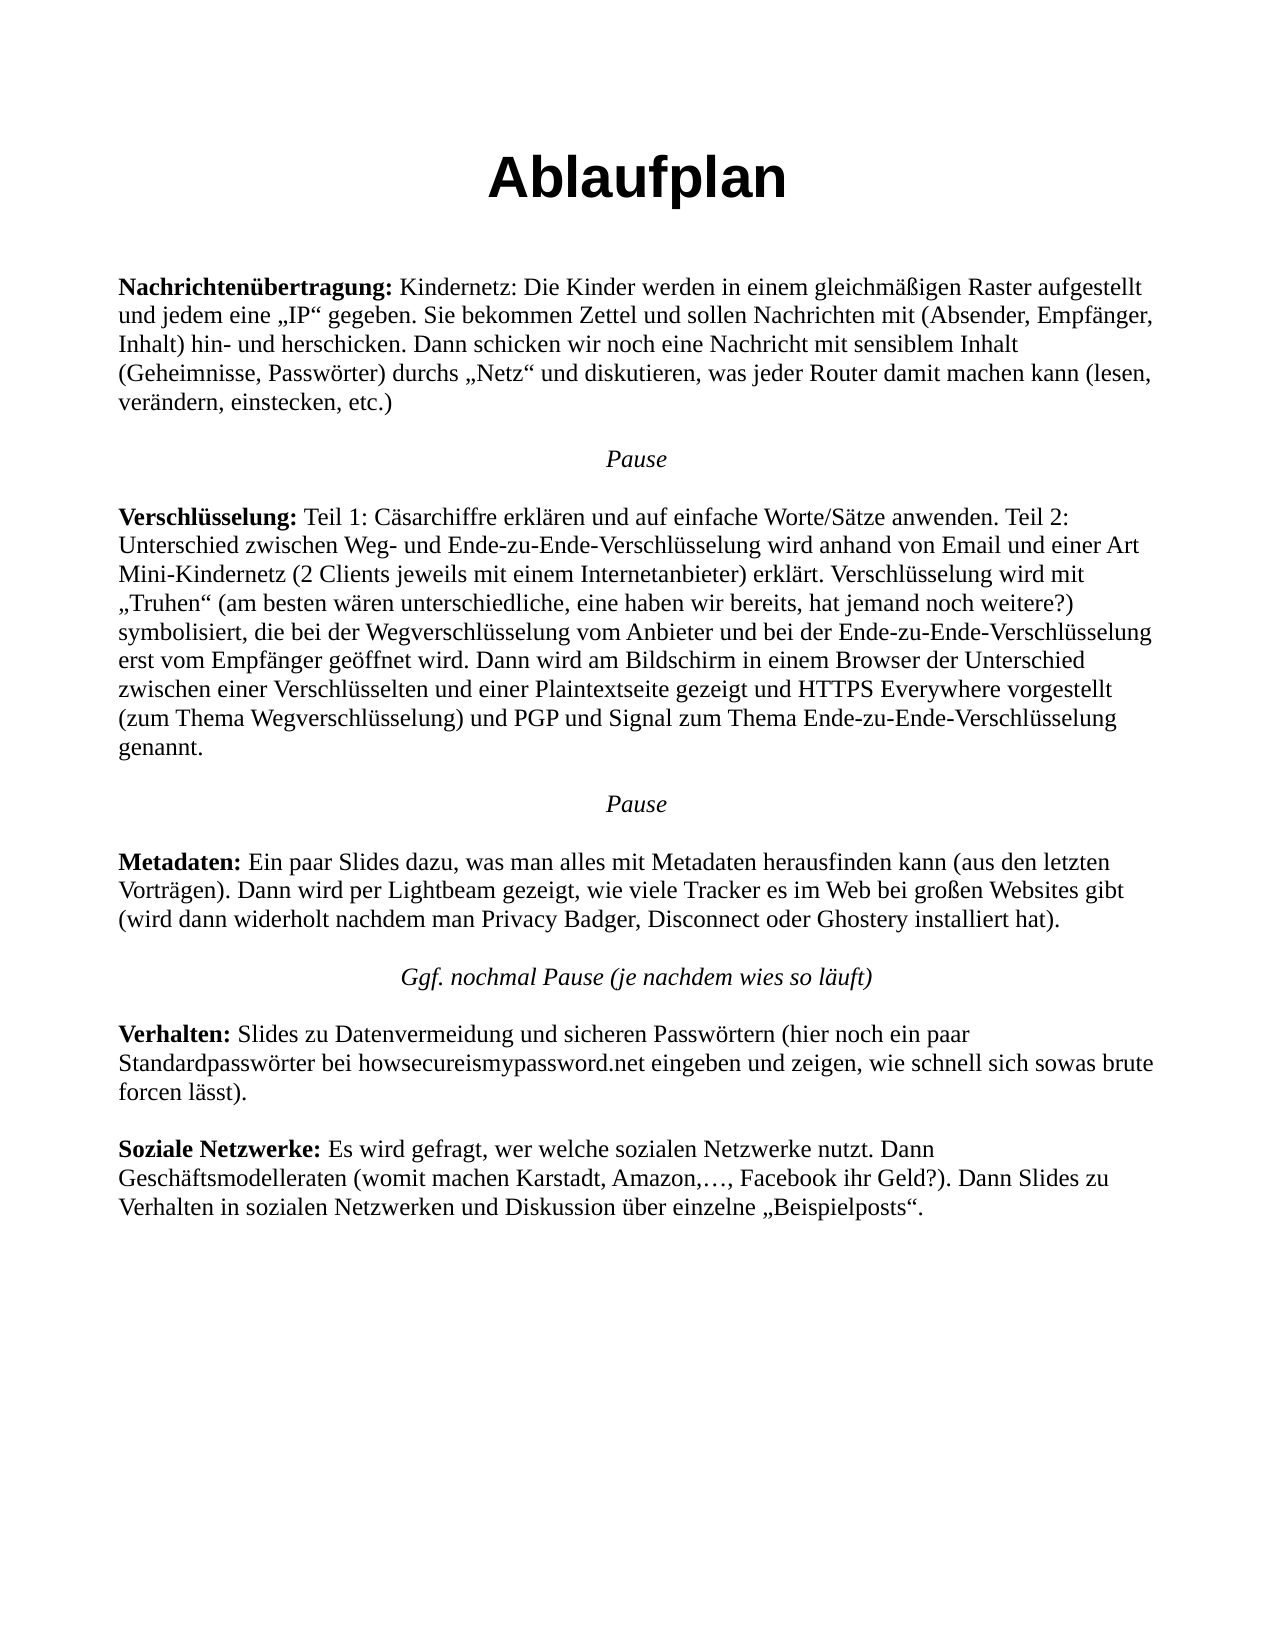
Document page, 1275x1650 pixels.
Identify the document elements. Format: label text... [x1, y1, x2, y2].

text Metadaten: Ein paar Slides dazu, was man alles mit Metadaten herausfinden kann (aus den letzten Vorträgen). Dann wird per Lightbeam gezeigt, wie viele Tracker es im Web bei großen Websites gibt (wird dann widerholt nachdem man Privacy Badger, Disconnect oder Ghostery installiert hat). [118, 847, 1157, 933]
text Pause [118, 789, 1157, 818]
text Soziale Netzwerke: Es wird gefragt, wer welche sozialen Netzwerke nutzt. Dann Geschäftsmodelleraten (womit machen Karstadt, Amazon,…, Facebook ihr Geld?). Dann Slides zu Verhalten in sozialen Netzwerken und Diskussion über einzelne „Beispielposts“. [118, 1134, 1157, 1221]
text Verschlüsselung: Teil 1: Cäsarchiffre erklären und auf einfache Worte/Sätze anwenden. Teil 2: Unterschied zwischen Weg- und Ende-zu-Ende-Verschlüsselung wird anhand von Email und einer Art Mini-Kindernetz (2 Clients jeweils mit einem Internetanbieter) erklärt. Verschlüsselung wird mit „Truhen“ (am besten wären unterschiedliche, eine haben wir bereits, hat jemand noch weitere?) symbolisiert, die bei der Wegverschlüsselung vom Anbieter und bei der Ende-zu-Ende-Verschlüsselung erst vom Empfänger geöffnet wird. Dann wird am Bildschirm in einem Browser der Unterschied zwischen einer Verschlüsselten und einer Plaintextseite gezeigt und HTTPS Everywhere vorgestellt (zum Thema Wegverschlüsselung) und PGP und Signal zum Thema Ende-zu-Ende-Verschlüsselung genannt. [118, 502, 1157, 761]
text Nachrichtenübertragung: Kindernetz: Die Kinder werden in einem gleichmäßigen Raster aufgestellt und jedem eine „IP“ gegeben. Sie bekommen Zettel und sollen Nachrichten mit (Absender, Empfänger, Inhalt) hin- und herschicken. Dann schicken wir noch eine Nachricht mit sensiblem Inhalt (Geheimnisse, Passwörter) durchs „Netz“ und diskutieren, was jeder Router damit machen kann (lesen, verändern, einstecken, etc.) [118, 272, 1157, 416]
text Ggf. nochmal Pause (je nachdem wies so läuft) [118, 962, 1157, 991]
text Pause [118, 444, 1157, 473]
title Ablaufplan [118, 143, 1157, 210]
text Verhalten: Slides zu Datenvermeidung und sicheren Passwörtern (hier noch ein paar Standardpasswörter bei howsecureismypassword.net eingeben und zeigen, wie schnell sich sowas brute forcen lässt). [118, 1019, 1157, 1106]
